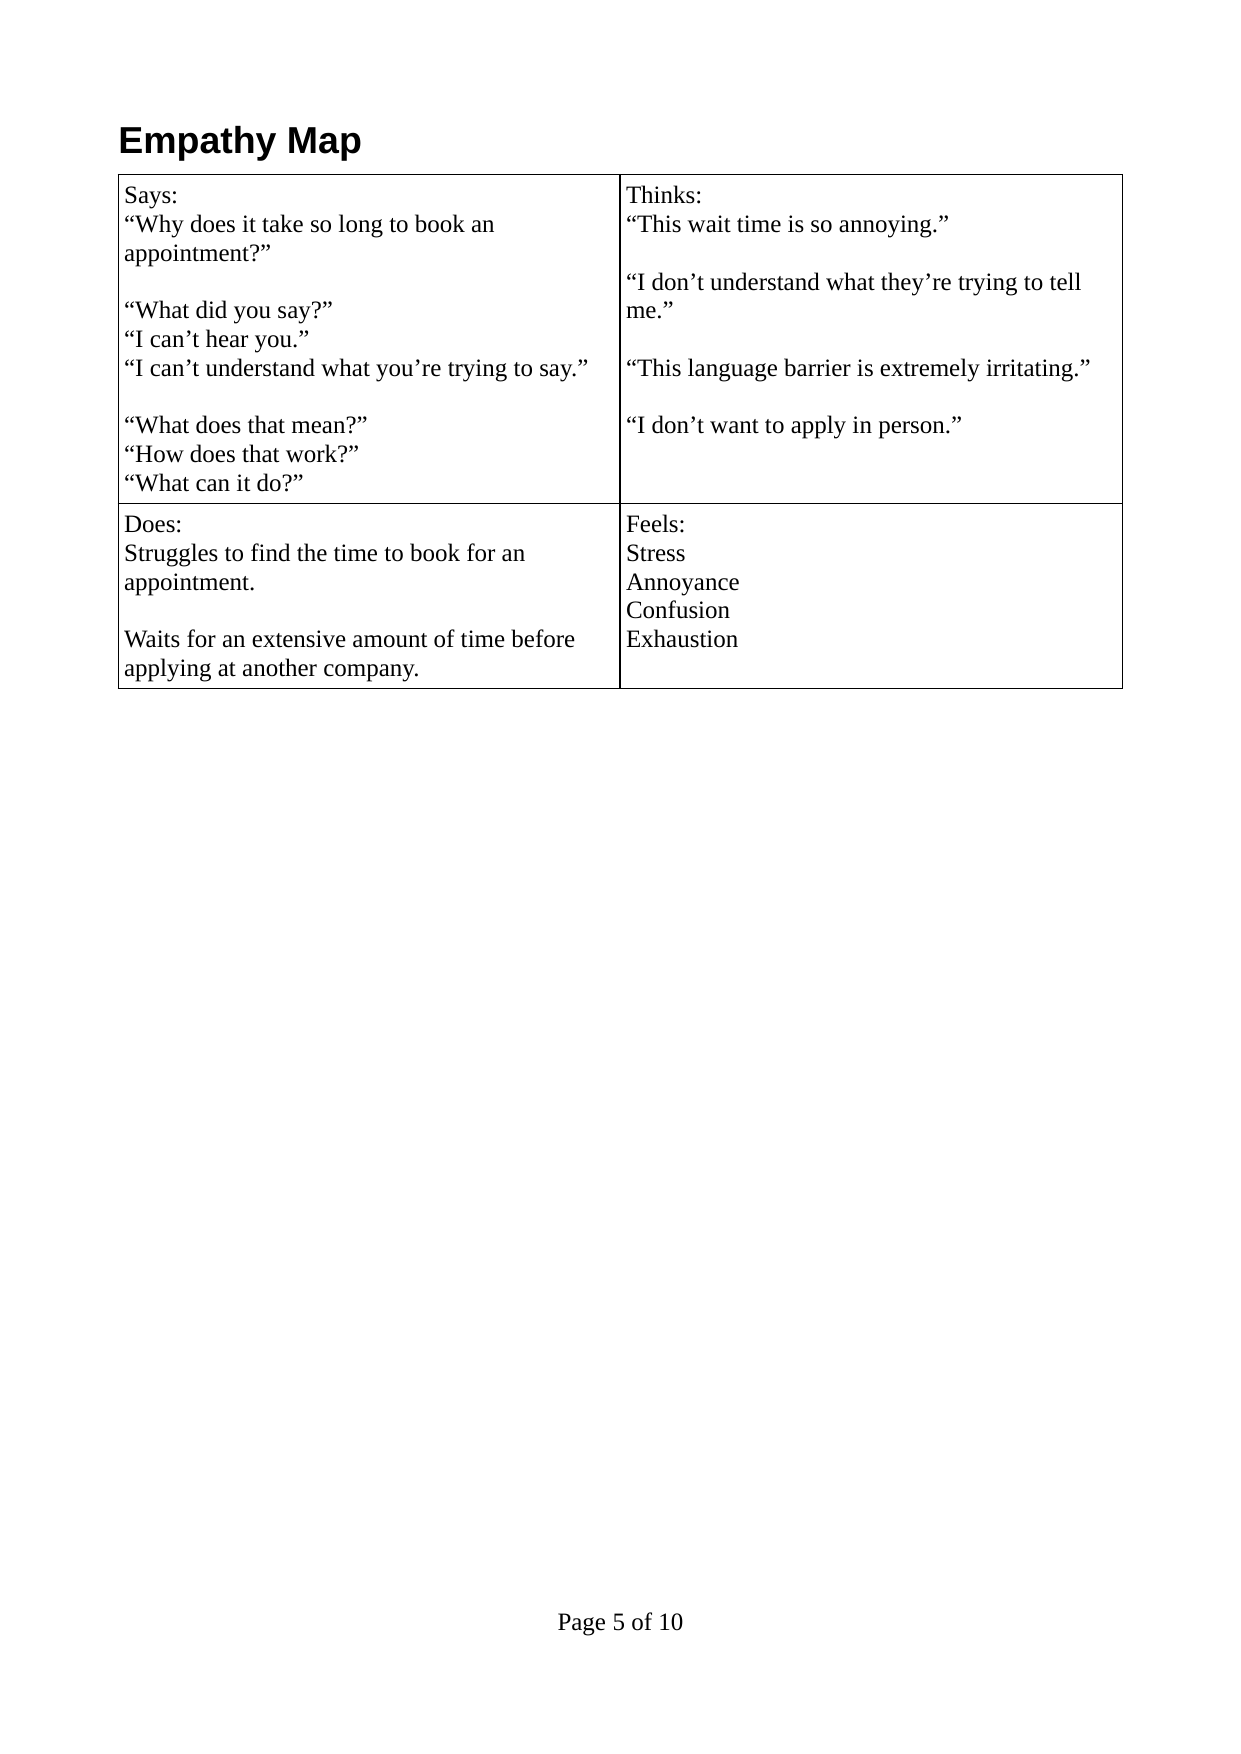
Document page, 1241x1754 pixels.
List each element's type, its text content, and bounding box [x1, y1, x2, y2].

table_header Says: “Why does it take so long to book an appointment?” “What did you say?” “I can’t hear you.” “I can’t understand what you’re trying to say.” “What does that mean?” “How does that work?” “What can it do?” [119, 175, 619, 502]
table_cell Feels: Stress Annoyance Confusion Exhaustion [621, 504, 1122, 687]
table_cell Does: Struggles to find the time to book for an appointment. Waits for an extensive amount of time before applying at another company. [119, 504, 619, 687]
table_header Thinks: “This wait time is so annoying.” “I don’t understand what they’re trying to tell me.” “This language barrier is extremely irritating.” “I don’t want to apply in person.” [621, 175, 1122, 502]
subtitle Empathy Map [118, 118, 1122, 161]
